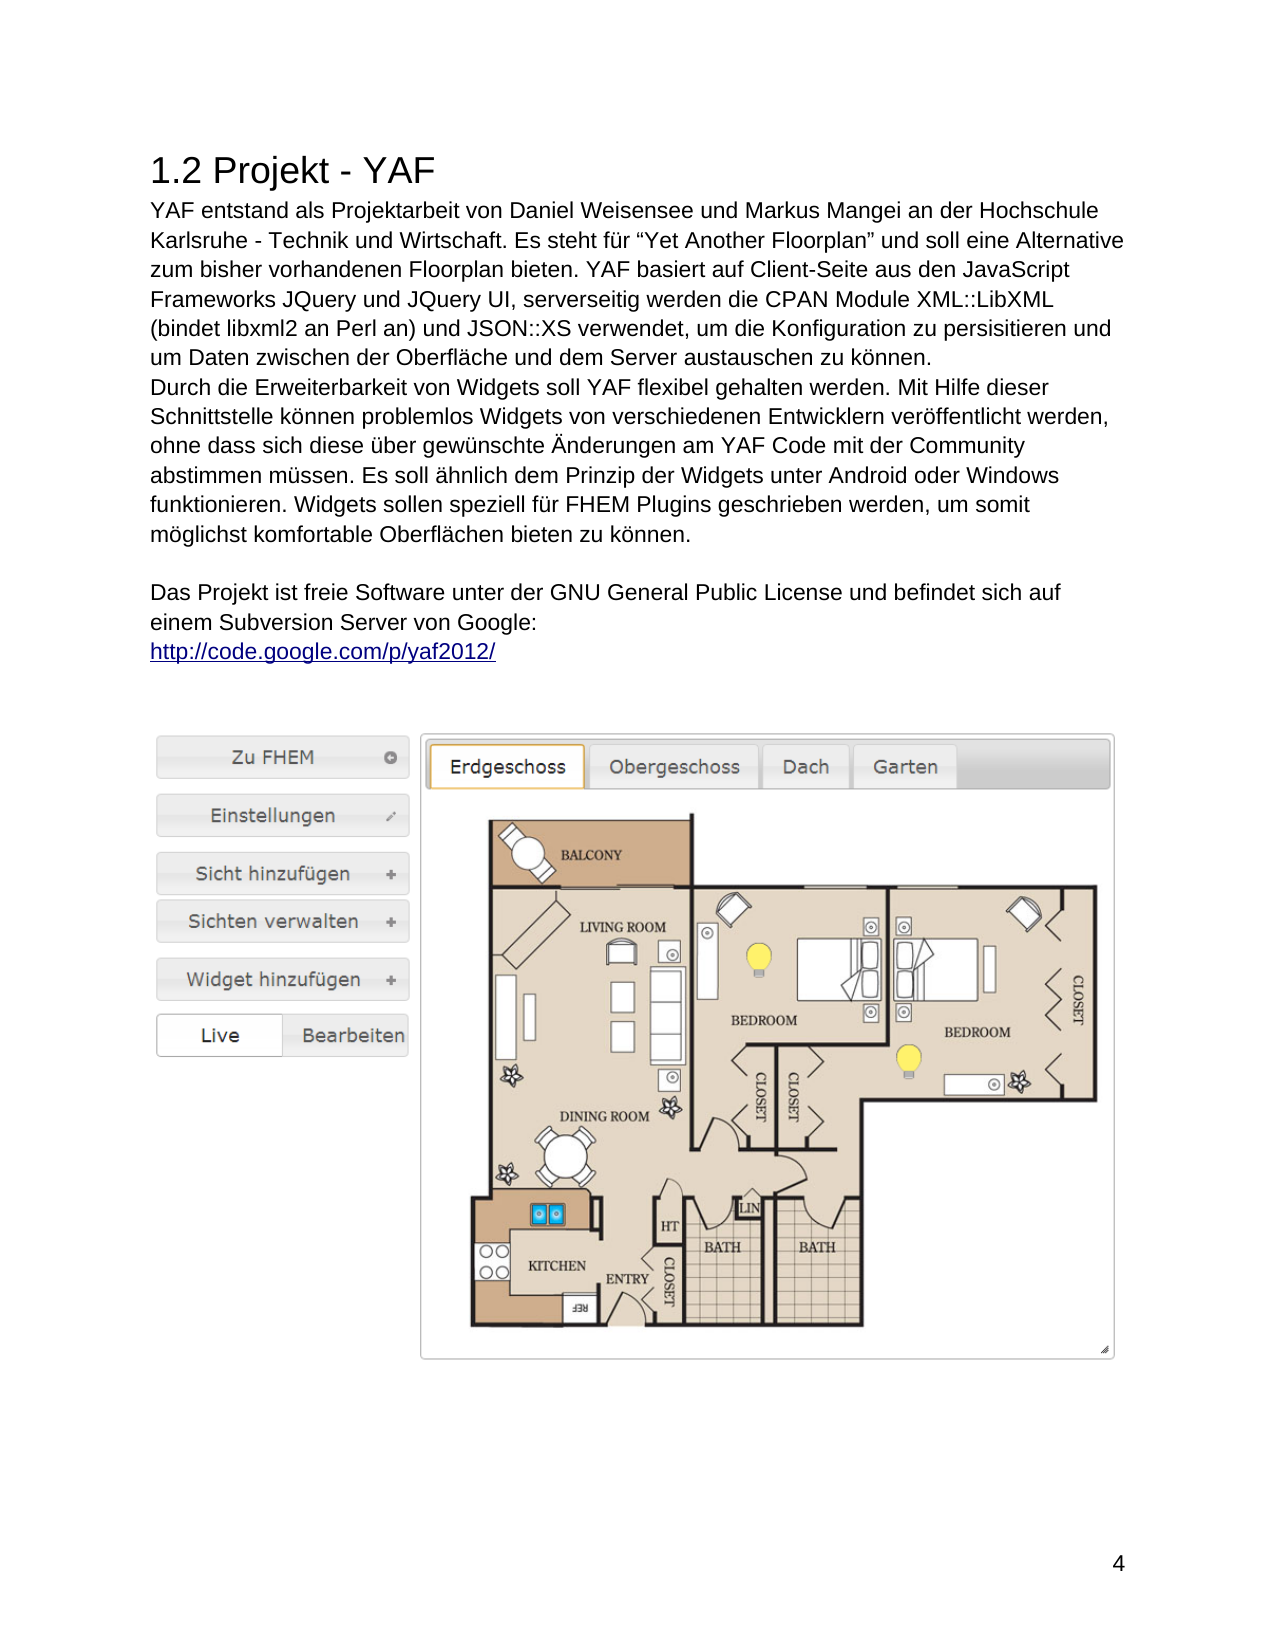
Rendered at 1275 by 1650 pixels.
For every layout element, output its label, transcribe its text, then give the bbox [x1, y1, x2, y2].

picture [150, 726, 1119, 1368]
text Durch die Erweiterbarkeit von Widgets soll YAF flexibel gehalten werden. Mit Hilfe dieser Schnittstelle können problemlos Widgets von verschiedenen Entwicklern veröffentlicht werden, ohne dass sich diese über gewünschte Änderungen am YAF Code mit der Community abstimmen müssen. Es soll ähnlich dem Prinzip der Widgets unter Android oder Windows funktionieren. Widgets sollen speziell für FHEM Plugins geschrieben werden, um somit möglichst komfortable Oberflächen bieten zu können. [150, 374, 1125, 547]
text http://code.google.com/p/yaf2012/ [150, 639, 1125, 664]
text Das Projekt ist freie Software unter der GNU General Public License und befindet sich auf einem Subversion Server von Google: [150, 580, 1125, 635]
subtitle 1.2 Projekt - YAF [150, 150, 1125, 192]
text YAF entstand als Projektarbeit von Daniel Weisensee und Markus Mangei an der Hochschule Karlsruhe - Technik und Wirtschaft. Es steht für “Yet Another Floorplan” und soll eine Alternative zum bisher vorhandenen Floorplan bieten. YAF basiert auf Client-Seite aus den JavaScript Frameworks JQuery und JQuery UI, serverseitig werden die CPAN Module XML::LibXML (bindet libxml2 an Perl an) und JSON::XS verwendet, um die Konfiguration zu persisitieren und um Daten zwischen der Oberfläche und dem Server austauschen zu können. [150, 198, 1125, 371]
